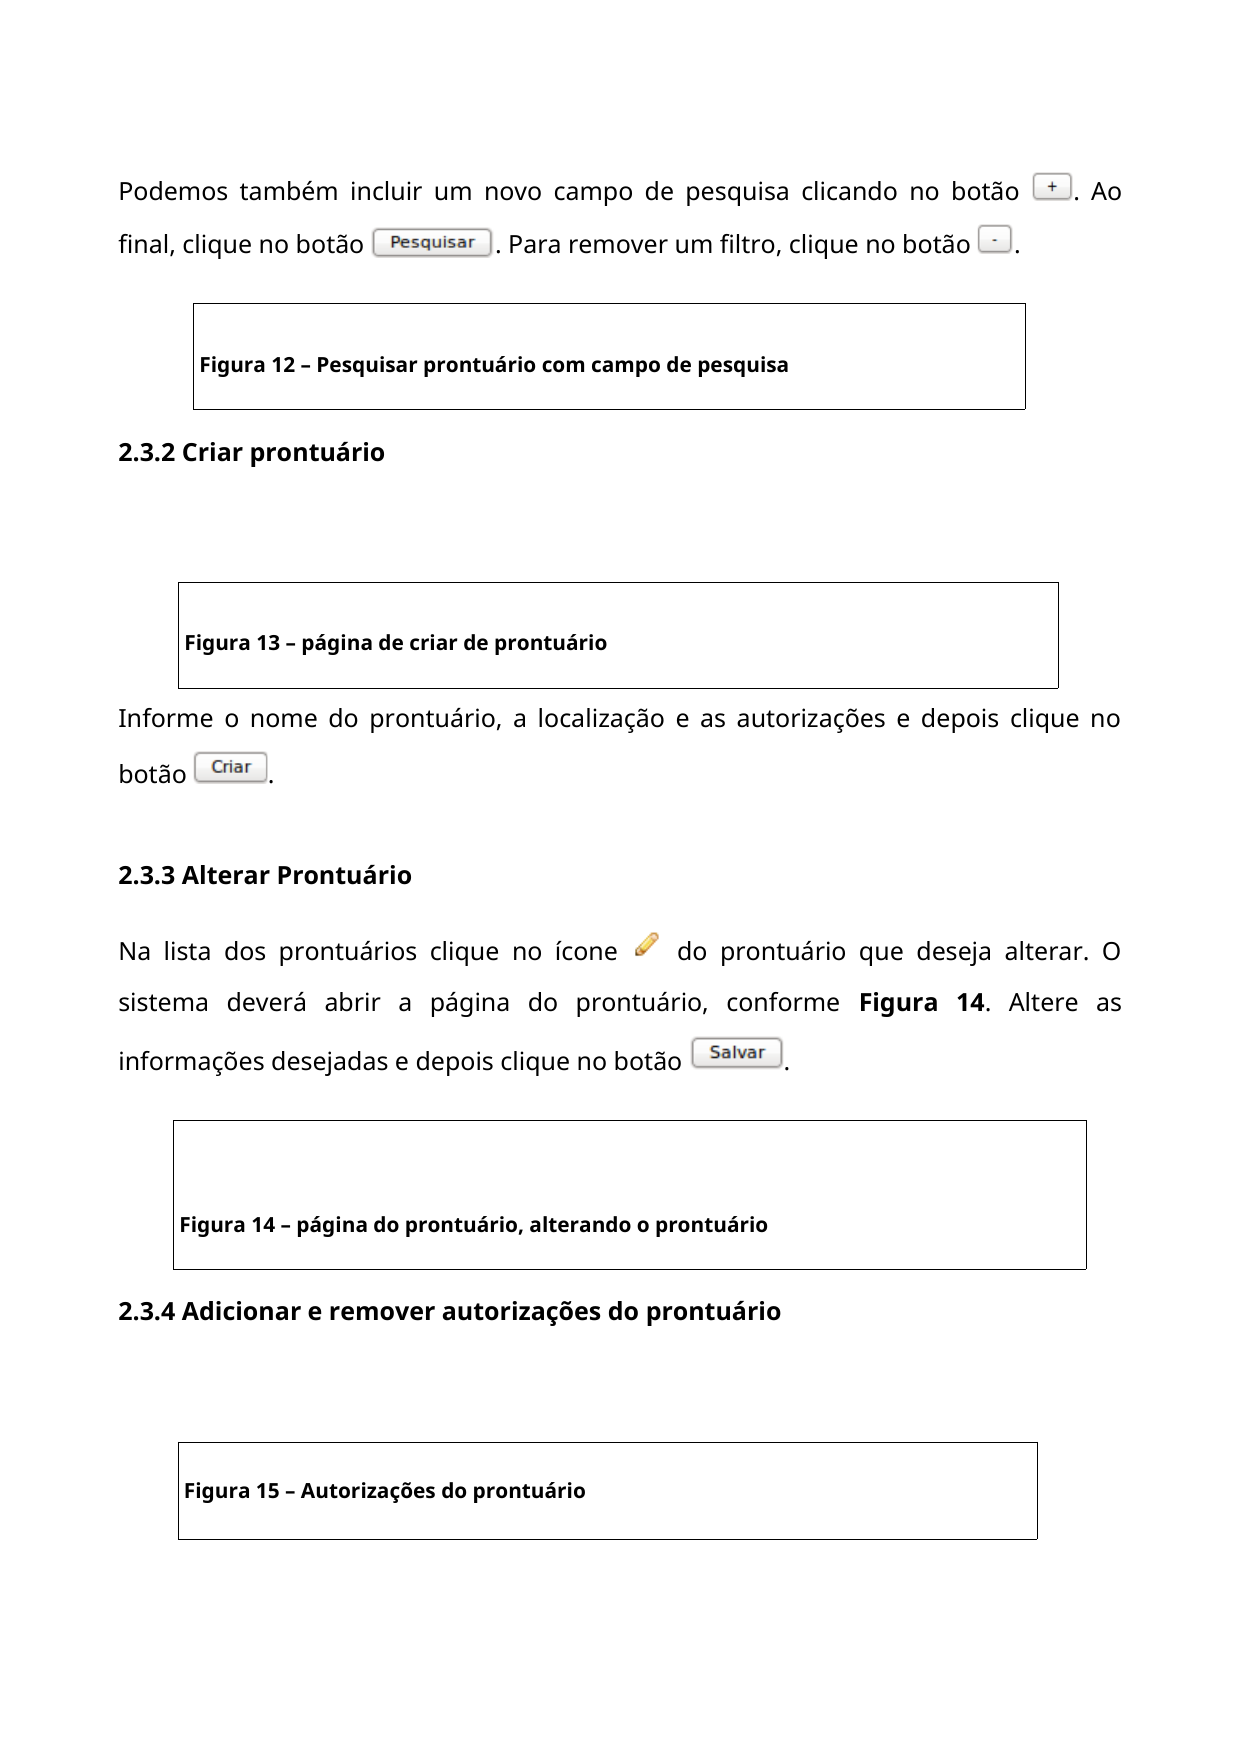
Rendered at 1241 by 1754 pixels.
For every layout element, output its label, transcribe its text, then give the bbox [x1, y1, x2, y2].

text 2.3.2 Criar prontuário [118, 434, 1122, 468]
text 2.3.3 Alterar Prontuário [118, 857, 1122, 891]
table_header Figura 15 – Autorizações do prontuário [179, 1443, 1037, 1538]
table_header Figura 14 – página do prontuário, alterando o prontuário [174, 1121, 1086, 1269]
picture [1032, 172, 1073, 201]
list Podemos também incluir um novo campo de pesquisa clicando no botão . Ao final, clique no botão . Para remover um filtro, clique no botão . [118, 172, 1122, 261]
picture [689, 1036, 784, 1071]
table_header Figura 13 – página de criar de prontuário [179, 583, 1058, 688]
picture [193, 751, 268, 784]
text 2.3.4 Adicionar e remover autorizações do prontuário [118, 1294, 1122, 1328]
picture [631, 928, 665, 961]
picture [371, 226, 495, 258]
list Na lista dos prontuários clique no ícone do prontuário que deseja alterar. O sistema deverá abrir a página do prontuário, conforme Figura 14. Altere as informações desejadas e depois clique no botão . [118, 929, 1122, 1078]
table_header Figura 12 – Pesquisar prontuário com campo de pesquisa [194, 304, 1025, 409]
picture [977, 224, 1014, 254]
text Informe o nome do prontuário, a localização e as autorizações e depois clique no botão . [118, 700, 1122, 790]
